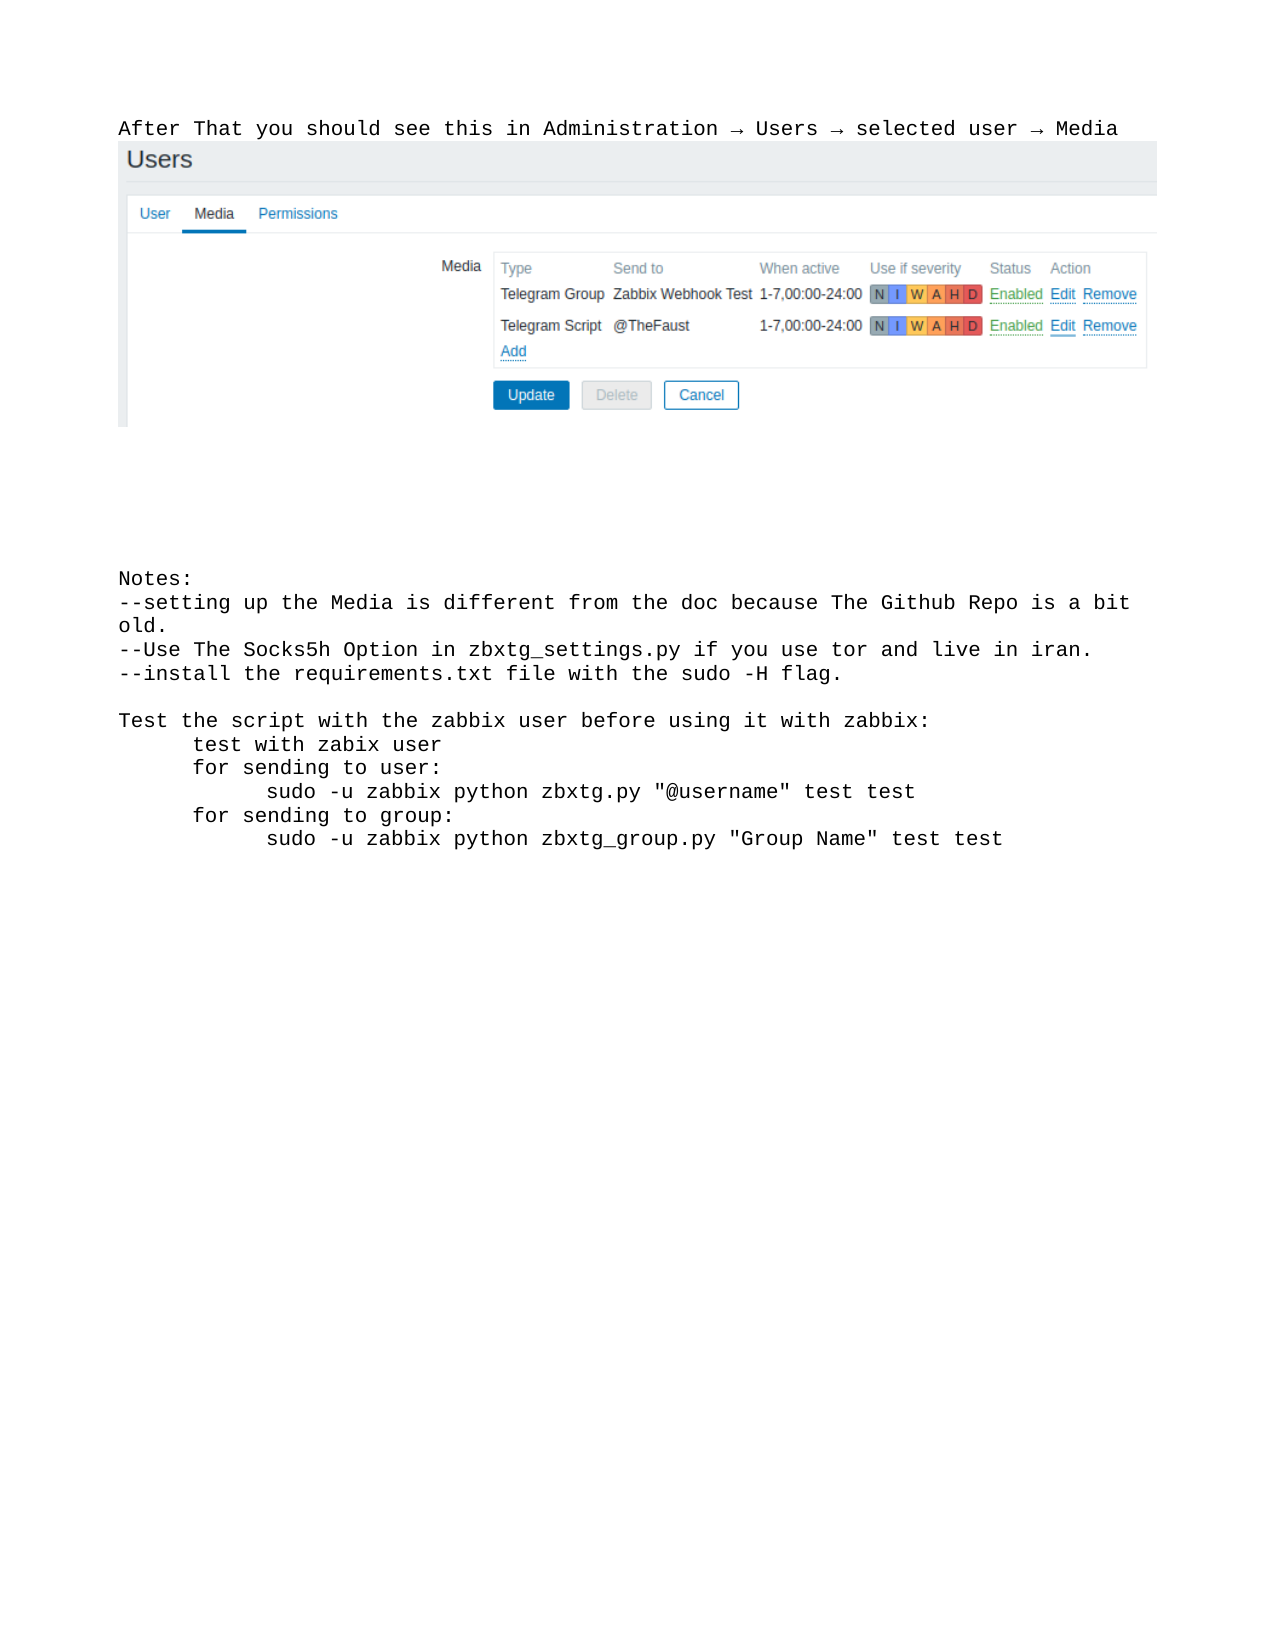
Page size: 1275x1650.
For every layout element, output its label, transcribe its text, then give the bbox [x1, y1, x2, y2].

text --install the requirements.txt file with the sudo -H flag. [118, 663, 1157, 686]
text test with zabix user [118, 734, 1157, 757]
text --setting up the Media is different from the doc because The Github Repo is a bit old. [118, 592, 1157, 639]
text for sending to group: [118, 804, 1157, 828]
text Notes: [118, 568, 1157, 592]
text --Use The Socks5h Option in zbxtg_settings.py if you use tor and live in iran. [118, 639, 1157, 663]
text After That you should see this in Administration → Users → selected user → Media [118, 118, 1157, 141]
text sudo -u zabbix python zbxtg_group.py "Group Name" test test [118, 828, 1157, 852]
text for sending to user: [118, 757, 1157, 781]
text Test the script with the zabbix user before using it with zabbix: [118, 710, 1157, 734]
text sudo -u zabbix python zbxtg.py "@username" test test [118, 781, 1157, 804]
picture [118, 141, 1157, 427]
